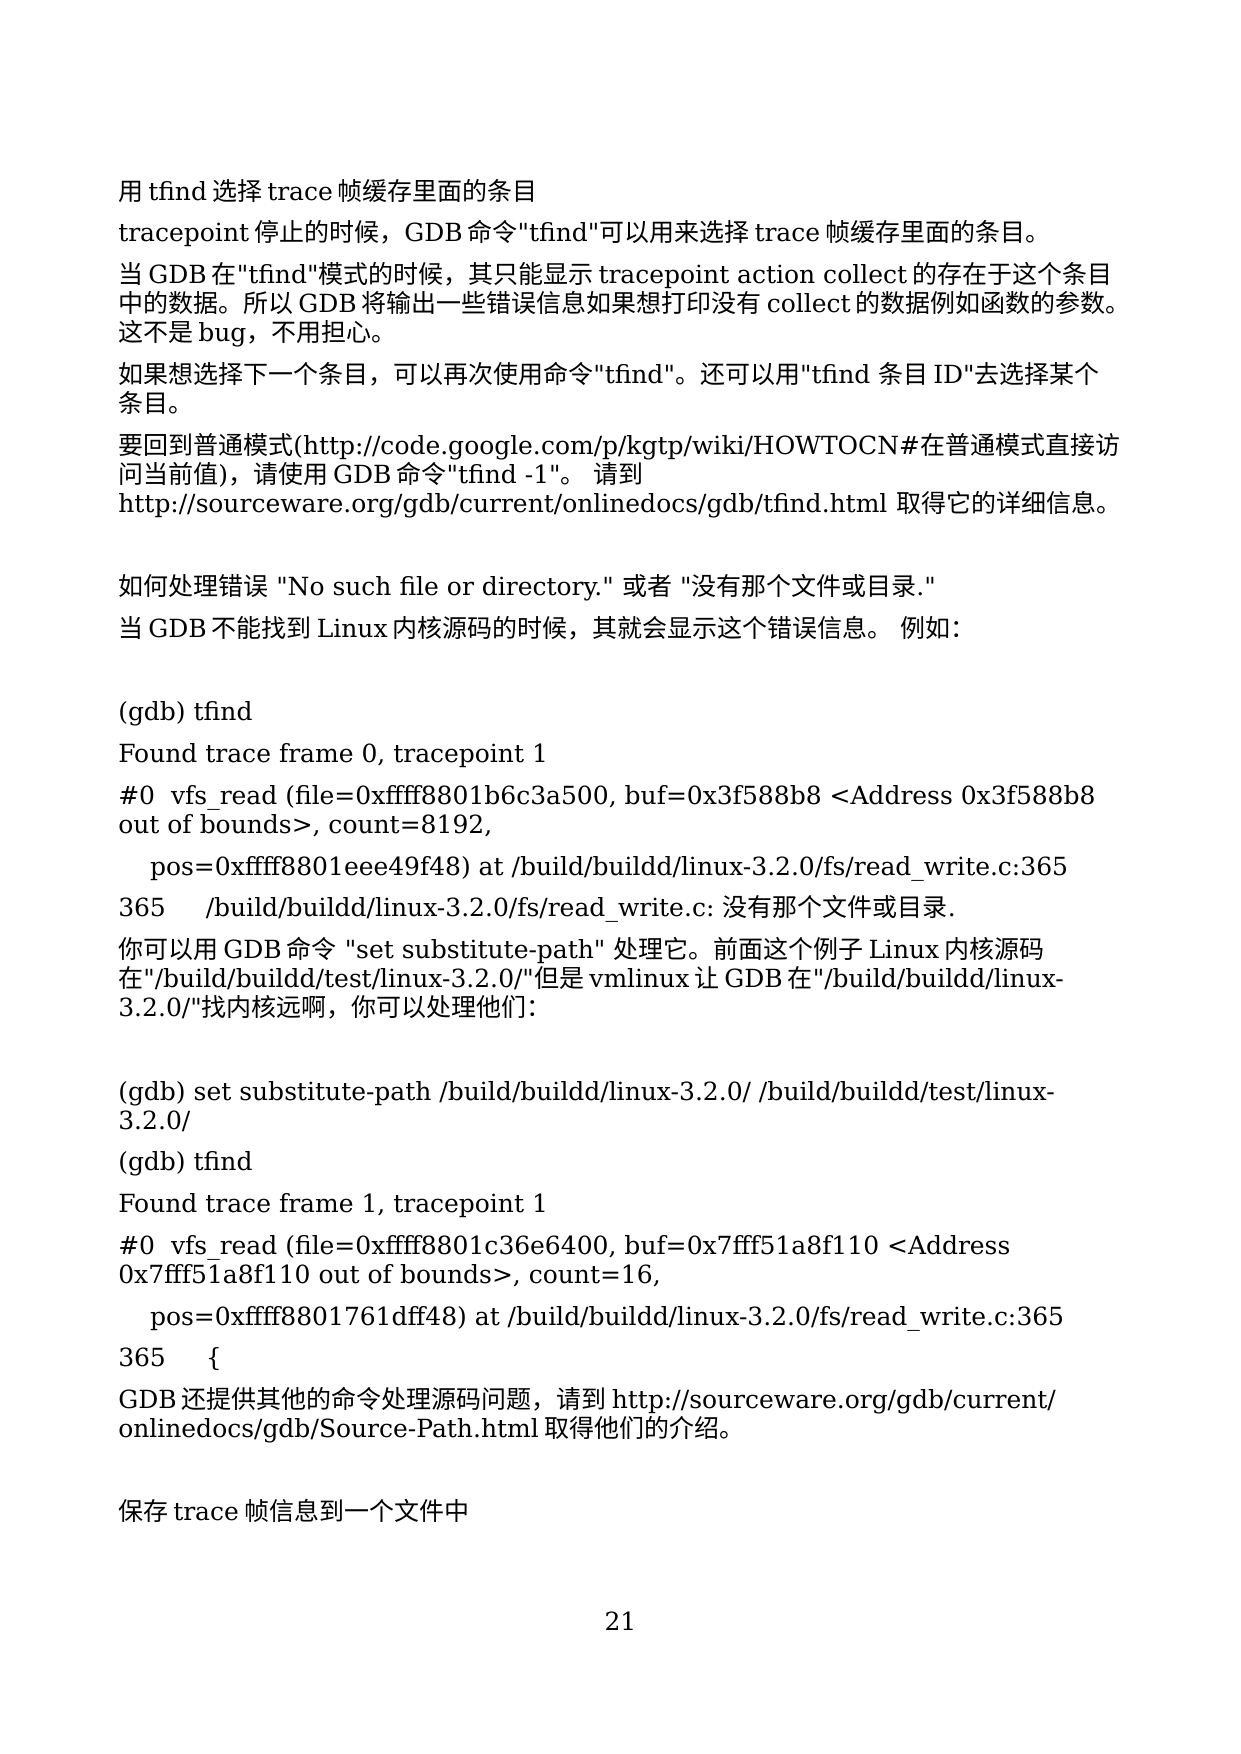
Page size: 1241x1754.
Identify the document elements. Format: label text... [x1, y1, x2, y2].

text Found trace frame 1, tracepoint 1 [118, 1189, 1122, 1218]
text pos=0xffff8801eee49f48) at /build/buildd/linux-3.2.0/fs/read_write.c:365 [118, 852, 1122, 881]
text (gdb) tfind [118, 698, 1122, 727]
text 当GDB不能找到Linux内核源码的时候，其就会显示这个错误信息。 例如： [118, 614, 1122, 643]
text (gdb) tfind [118, 1148, 1122, 1177]
text 保存trace帧信息到一个文件中 [118, 1498, 1122, 1527]
text #0 vfs_read (file=0xffff8801b6c3a500, buf=0x3f588b8 <Address 0x3f588b8 out of bounds>, count=8192, [118, 781, 1122, 839]
text 你可以用GDB命令 "set substitute-path" 处理它。前面这个例子Linux内核源码在"/build/buildd/test/linux-3.2.0/"但是vmlinux让GDB在"/build/buildd/linux-3.2.0/"找内核远啊，你可以处理他们： [118, 935, 1122, 1023]
text tracepoint停止的时候，GDB命令"tfind"可以用来选择trace帧缓存里面的条目。 [118, 218, 1122, 248]
text GDB还提供其他的命令处理源码问题，请到http://sourceware.org/gdb/current/onlinedocs/gdb/Source-Path.html取得他们的介绍。 [118, 1385, 1122, 1443]
text 365 { [118, 1343, 1122, 1373]
text 365 /build/buildd/linux-3.2.0/fs/read_write.c: 没有那个文件或目录. [118, 893, 1122, 923]
text 如果想选择下一个条目，可以再次使用命令"tfind"。还可以用"tfind 条目ID"去选择某个条目。 [118, 360, 1122, 418]
text (gdb) set substitute-path /build/buildd/linux-3.2.0/ /build/buildd/test/linux-3.2.0/ [118, 1077, 1122, 1135]
text Found trace frame 0, tracepoint 1 [118, 739, 1122, 768]
text 当GDB在"tfind"模式的时候，其只能显示tracepoint action collect的存在于这个条目中的数据。所以GDB将输出一些错误信息如果想打印没有collect的数据例如函数的参数。这不是bug，不用担心。 [118, 260, 1122, 348]
text #0 vfs_read (file=0xffff8801c36e6400, buf=0x7fff51a8f110 <Address 0x7fff51a8f110 out of bounds>, count=16, [118, 1231, 1122, 1289]
text 要回到普通模式(http://code.google.com/p/kgtp/wiki/HOWTOCN#在普通模式直接访问当前值)，请使用GDB命令"tfind -1"。 请到 http://sourceware.org/gdb/current/onlinedocs/gdb/tfind.html 取得它的详细信息。 [118, 431, 1122, 518]
text pos=0xffff8801761dff48) at /build/buildd/linux-3.2.0/fs/read_write.c:365 [118, 1302, 1122, 1331]
text 用tfind选择trace帧缓存里面的条目 [118, 177, 1122, 206]
text 如何处理错误 "No such file or directory." 或者 "没有那个文件或目录." [118, 573, 1122, 602]
